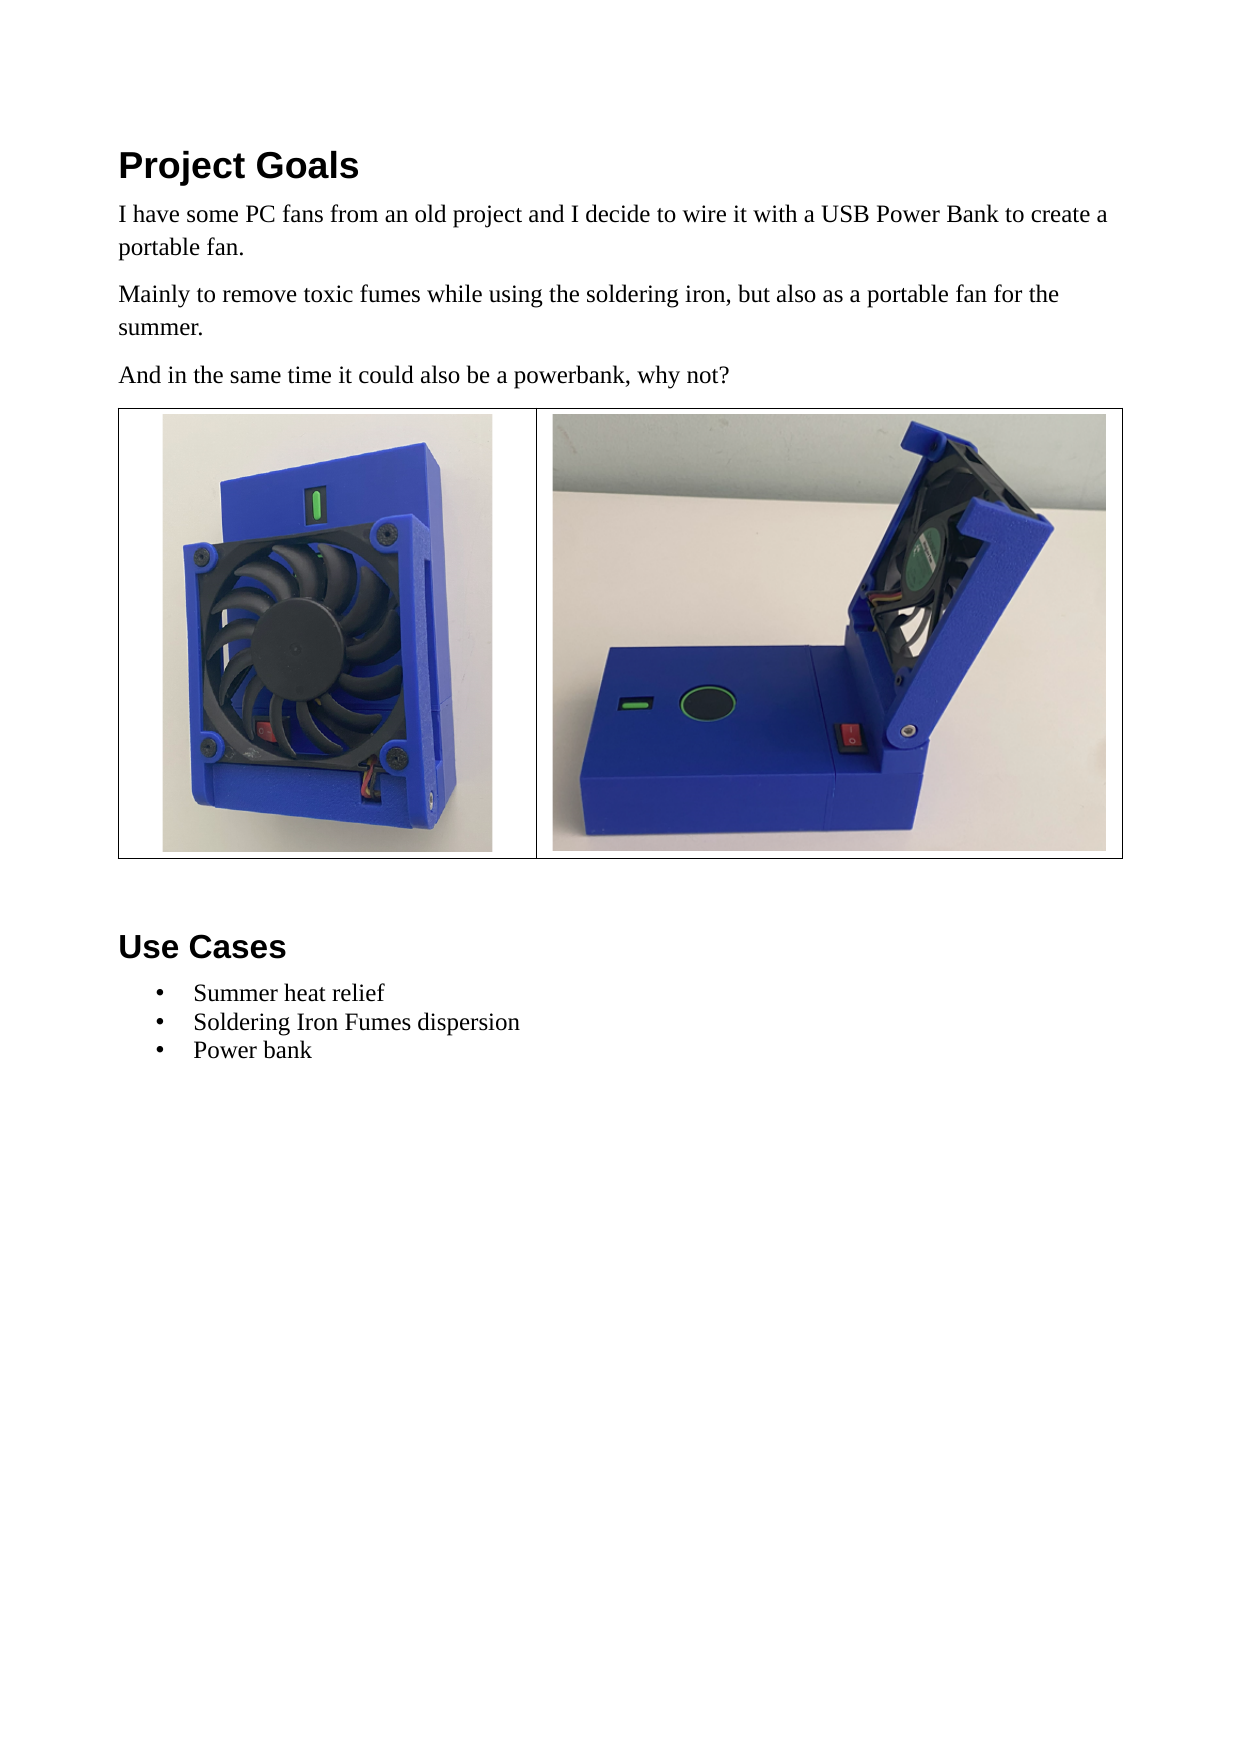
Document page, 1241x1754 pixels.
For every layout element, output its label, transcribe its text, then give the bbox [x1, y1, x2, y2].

subtitle Project Goals [118, 143, 1122, 186]
picture [552, 414, 1106, 851]
text I have some PC fans from an old project and I decide to wire it with a USB Power Bank to create a portable fan. [118, 199, 1122, 261]
picture [162, 414, 493, 852]
text Mainly to remove toxic fumes while using the soldering iron, but also as a portable fan for the summer. [118, 279, 1122, 341]
table_header [537, 409, 1122, 857]
list Soldering Iron Fumes dispersion [156, 1007, 1122, 1035]
subtitle Use Cases [118, 927, 1122, 965]
text And in the same time it could also be a powerbank, why not? [118, 360, 1122, 389]
list Summer heat relief [156, 978, 1122, 1007]
list Power bank [156, 1035, 1122, 1064]
table_header [119, 409, 536, 857]
